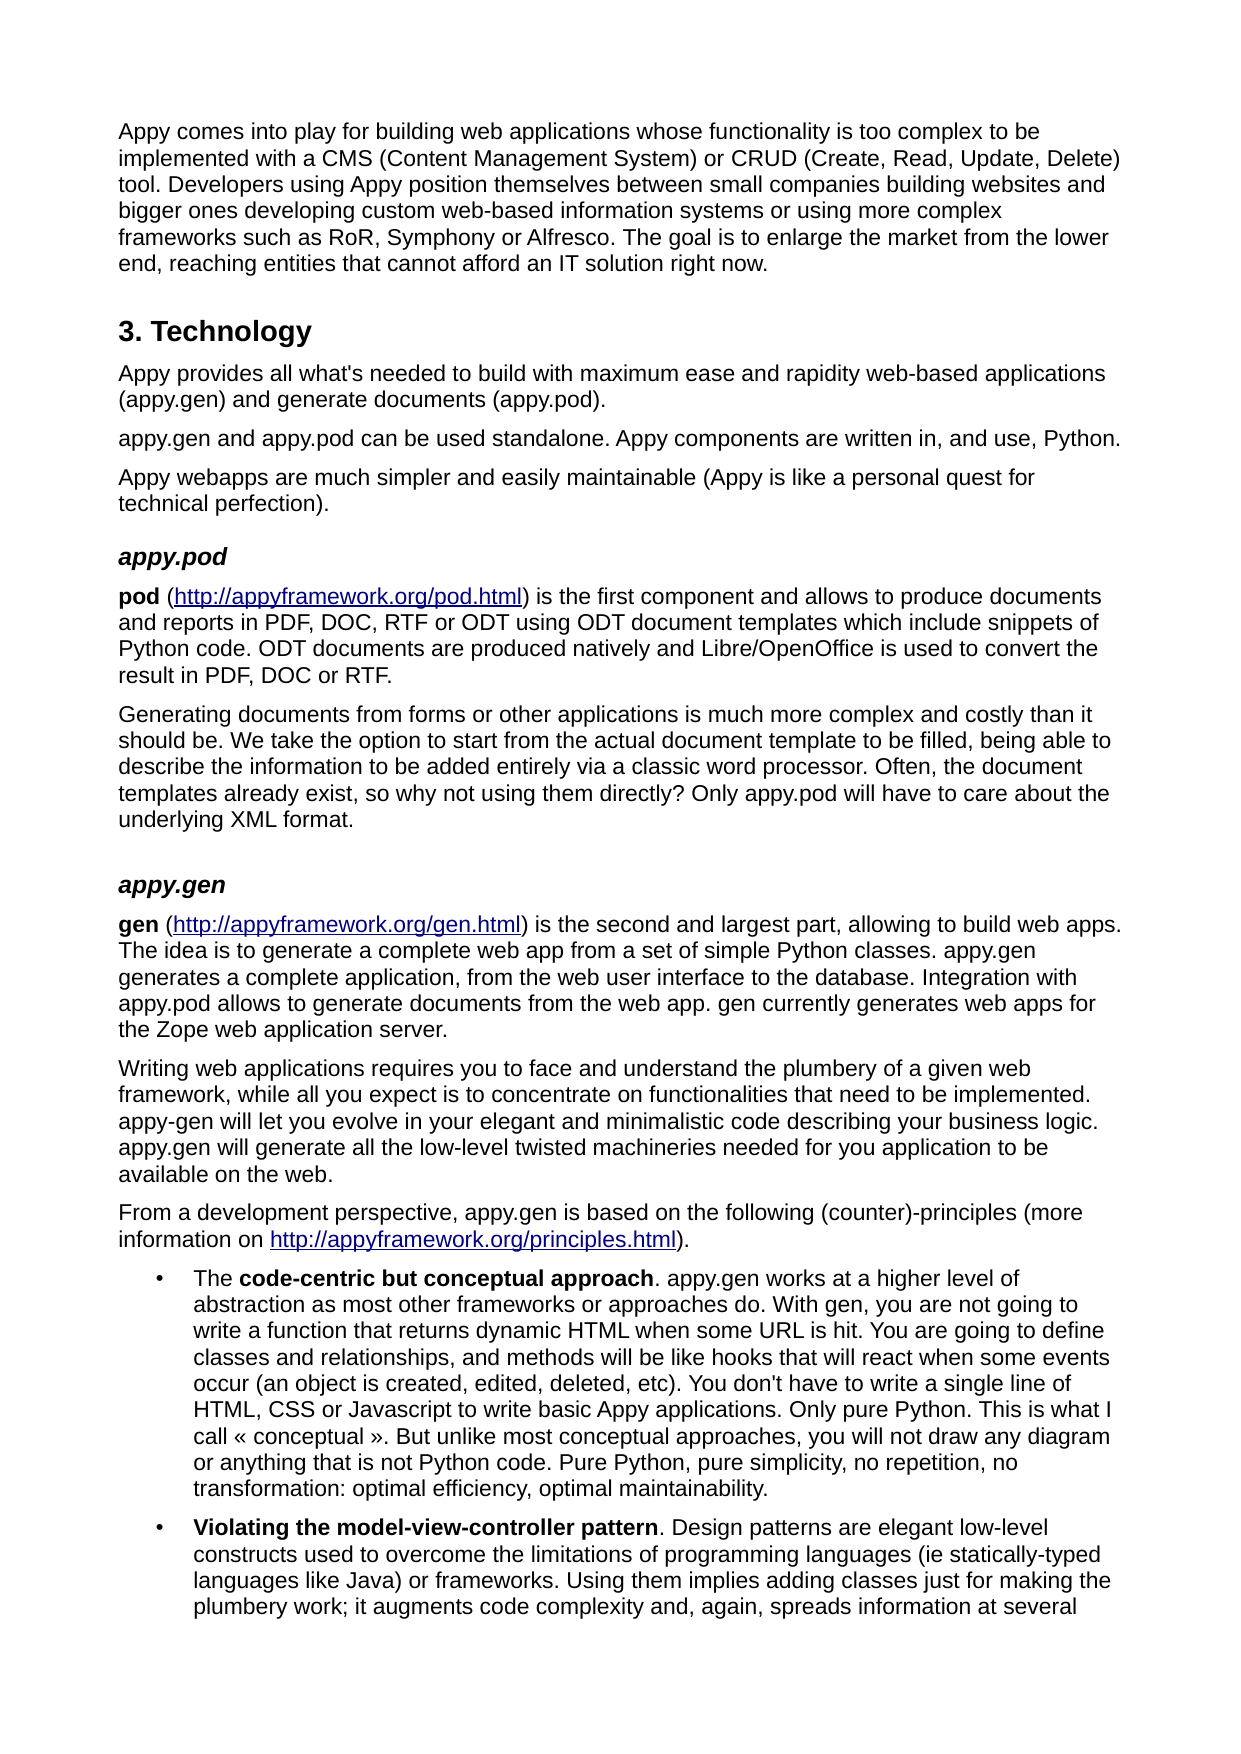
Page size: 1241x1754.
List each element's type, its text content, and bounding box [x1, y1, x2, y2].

text Generating documents from forms or other applications is much more complex and costly than it should be. We take the option to start from the actual document template to be filled, being able to describe the information to be added entirely via a classic word processor. Often, the document templates already exist, so why not using them directly? Only appy.pod will have to care about the underlying XML format. [118, 701, 1122, 832]
subtitle appy.gen [118, 870, 1122, 898]
text From a development perspective, appy.gen is based on the following (counter)-principles (more information on http://appyframework.org/principles.html). [118, 1199, 1122, 1252]
text Appy comes into play for building web applications whose functionality is too complex to be implemented with a CMS (Content Management System) or CRUD (Create, Read, Update, Delete) tool. Developers using Appy position themselves between small companies building websites and bigger ones developing custom web-based information systems or using more complex frameworks such as RoR, Symphony or Alfresco. The goal is to enlarge the market from the lower end, reaching entities that cannot afford an IT solution right now. [118, 118, 1122, 276]
text Appy webapps are much simpler and easily maintainable (Appy is like a personal quest for technical perfection). [118, 464, 1122, 517]
text gen (http://appyframework.org/gen.html) is the second and largest part, allowing to build web apps. The idea is to generate a complete web app from a set of simple Python classes. appy.gen generates a complete application, from the web user interface to the database. Integration with appy.pod allows to generate documents from the web app. gen currently generates web apps for the Zope web application server. [118, 911, 1122, 1043]
text Writing web applications requires you to face and understand the plumbery of a given web framework, while all you expect is to concentrate on functionalities that need to be implemented. appy-gen will let you evolve in your elegant and minimalistic code describing your business logic. appy.gen will generate all the low-level twisted machineries needed for you application to be available on the web. [118, 1055, 1122, 1187]
subtitle 3. Technology [118, 314, 1122, 347]
text Appy provides all what's needed to build with maximum ease and rapidity web-based applications (appy.gen) and generate documents (appy.pod). [118, 360, 1122, 412]
list The code-centric but conceptual approach. appy.gen works at a higher level of abstraction as most other frameworks or approaches do. With gen, you are not going to write a function that returns dynamic HTML when some URL is hit. You are going to define classes and relationships, and methods will be like hooks that will react when some events occur (an object is created, edited, deleted, etc). You don't have to write a single line of HTML, CSS or Javascript to write basic Appy applications. Only pure Python. This is what I call « conceptual ». But unlike most conceptual approaches, you will not draw any diagram or anything that is not Python code. Pure Python, pure simplicity, no repetition, no transformation: optimal efficiency, optimal maintainability. [156, 1264, 1122, 1502]
text pod (http://appyframework.org/pod.html) is the first component and allows to produce documents and reports in PDF, DOC, RTF or ODT using ODT document templates which include snippets of Python code. ODT documents are produced natively and Libre/OpenOffice is used to convert the result in PDF, DOC or RTF. [118, 583, 1122, 688]
subtitle appy.pod [118, 542, 1122, 570]
text appy.gen and appy.pod can be used standalone. Appy components are written in, and use, Python. [118, 425, 1122, 451]
list Violating the model-view-controller pattern. Design patterns are elegant low-level constructs used to overcome the limitations of programming languages (ie statically-typed languages like Java) or frameworks. Using them implies adding classes just for making the plumbery work; it augments code complexity and, again, spreads information at several [156, 1514, 1122, 1620]
